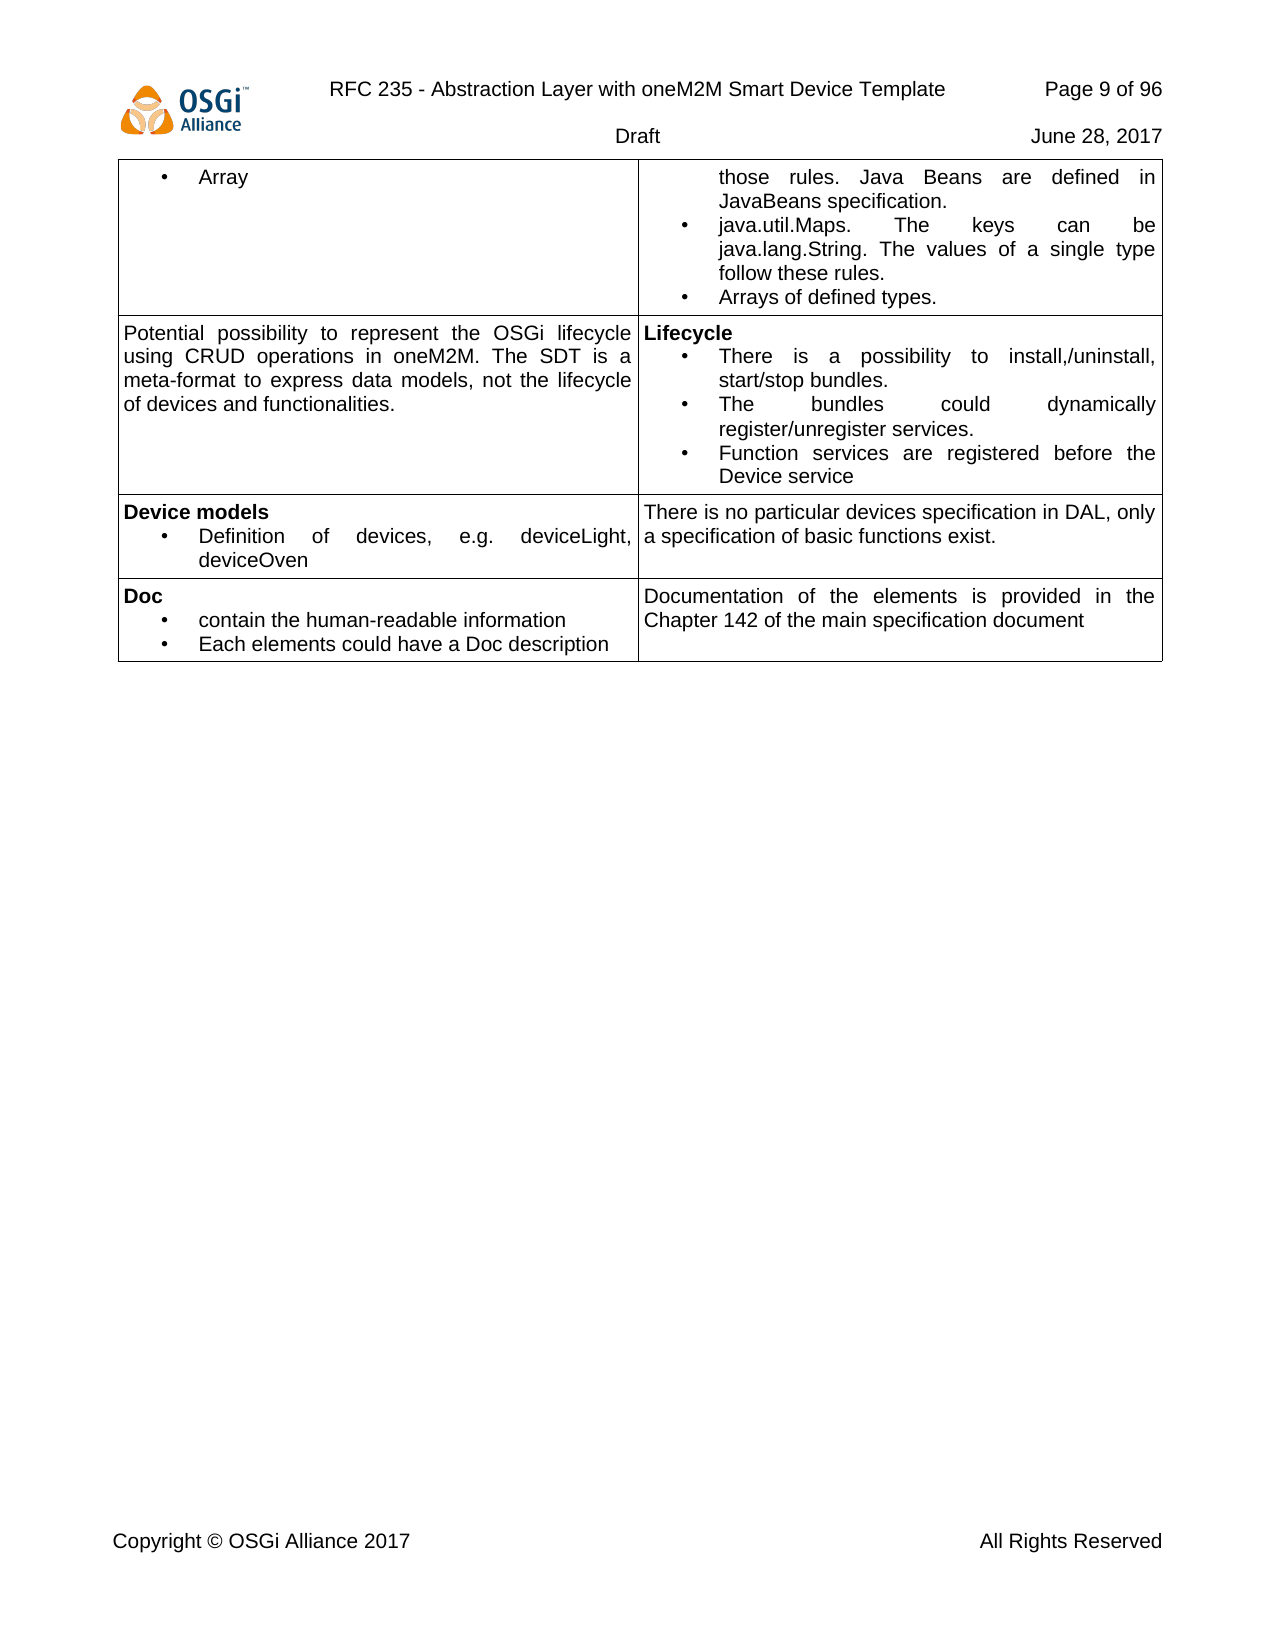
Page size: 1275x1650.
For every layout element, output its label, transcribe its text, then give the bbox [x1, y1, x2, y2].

table_cell Device models Definition of devices, e.g. deviceLight, deviceOven [119, 495, 638, 578]
table_cell Doc contain the human-readable information Each elements could have a Doc description [119, 579, 638, 661]
table_cell There is no particular devices specification in DAL, only a specification of basic functions exist. [639, 495, 1162, 578]
table_cell Documentation of the elements is provided in the Chapter 142 of the main specification document [639, 579, 1162, 661]
picture [113, 78, 257, 142]
table_cell Lifecycle There is a possibility to install,/uninstall, start/stop bundles. The bundles could dynamically register/unregister services. Function services are registered before the Device service [639, 316, 1162, 494]
table_cell Types in DAL Java primitive type or corresponding reference type. java.lang.String. Numerical type i.e. the type which extends java.lang.Number. Beans, but the beans properties must use those rules. Java Beans are defined in JavaBeans specification. java.util.Maps. The keys can be java.lang.String. The values of a single type follow these rules. Arrays of defined types. [639, 160, 1162, 314]
table_cell Potential possibility to represent the OSGi lifecycle using CRUD operations in oneM2M. The SDT is a meta-format to express data models, not the lifecycle of devices and functionalities. [119, 316, 638, 494]
table_cell DataType can be simple integers or string text, or rather complex SimpleType Boolean, Byte, Integer, Float, String, Enum, Date, Time, Datetime, Blob, Uri Struct Array [119, 160, 638, 314]
